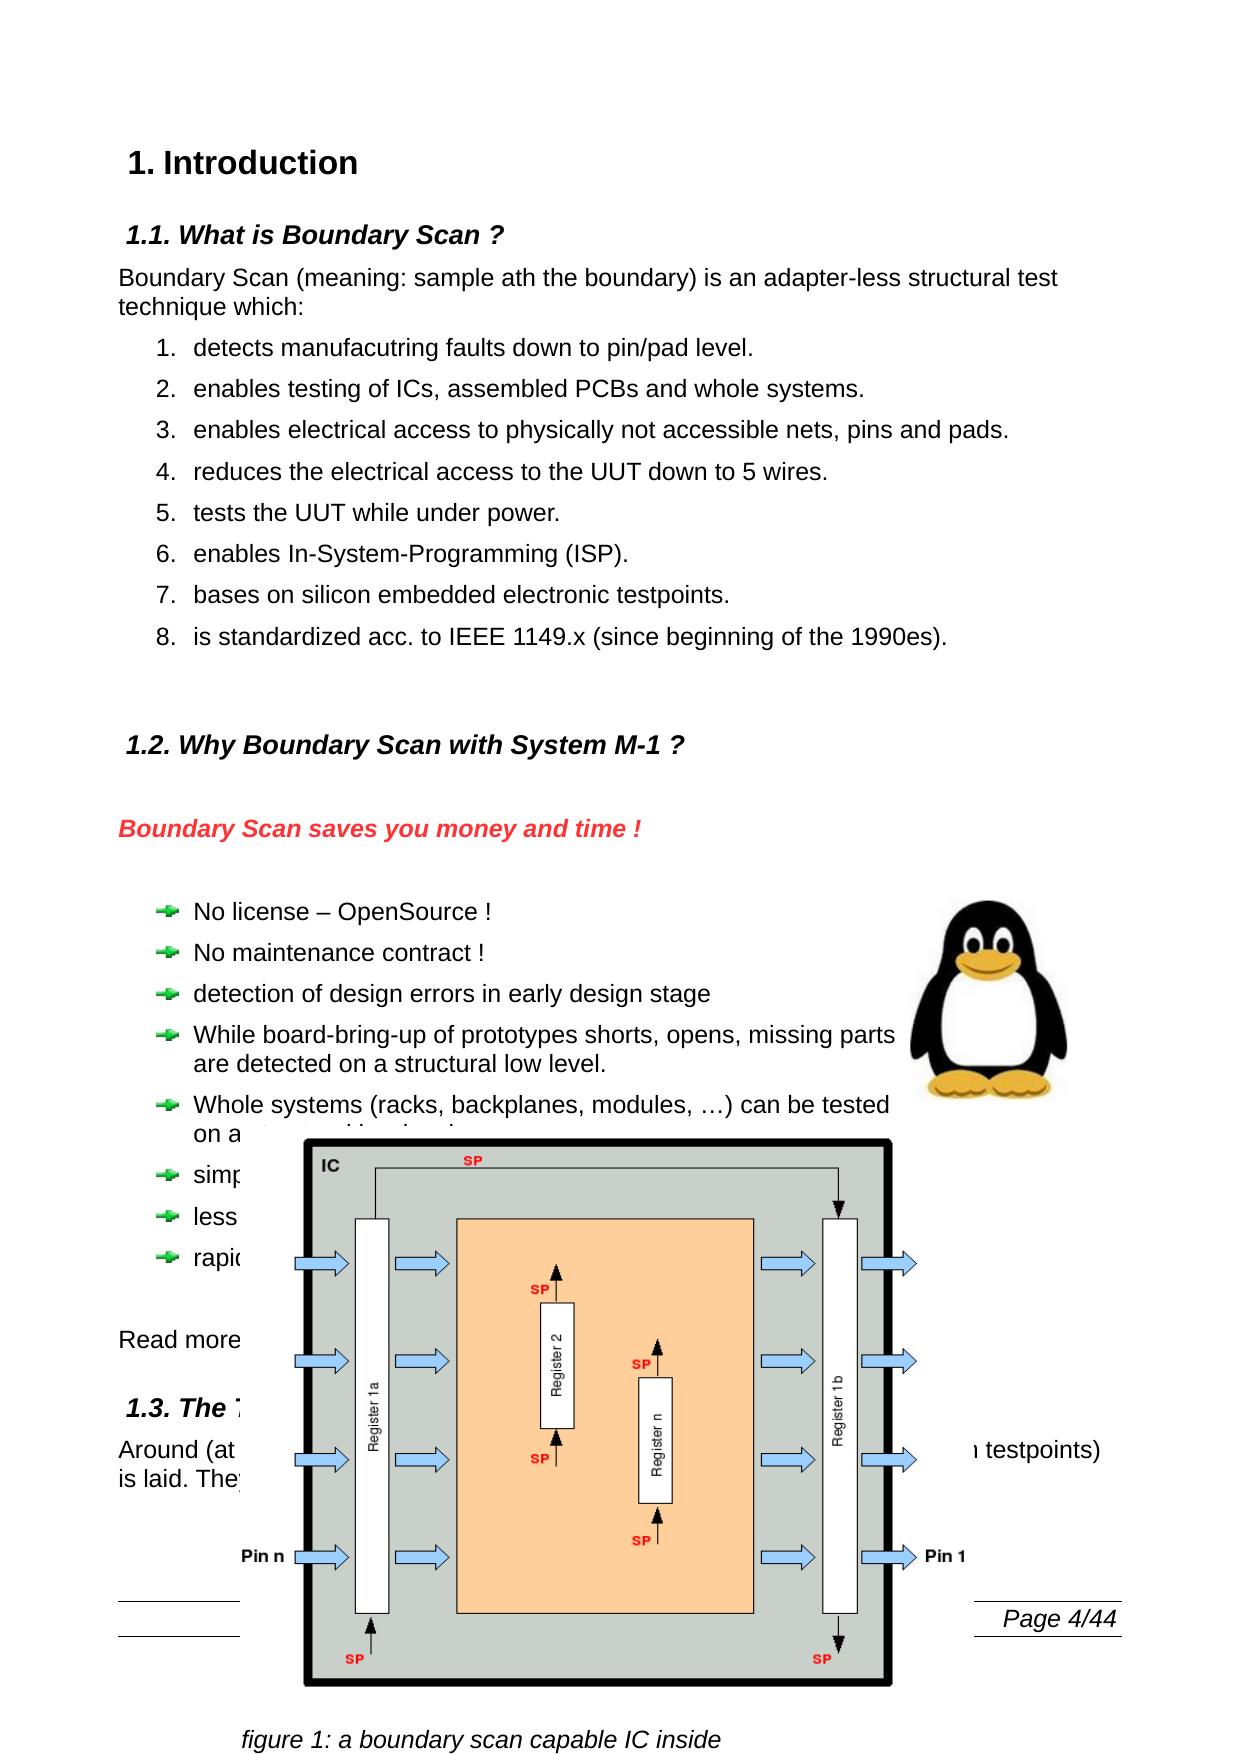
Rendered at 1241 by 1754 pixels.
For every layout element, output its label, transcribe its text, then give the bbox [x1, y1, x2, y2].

list rapid, automated test generation (build-processes, scripting) [156, 1243, 240, 1272]
list No license – OpenSource ! [156, 897, 901, 926]
text figure 1: a boundary scan capable IC inside [241, 1697, 973, 1754]
subtitle The Technique acc. to IEEE 1149.1 at the UUT (in brief) [118, 1392, 240, 1423]
list reduces the electrical access to the UUT down to 5 wires. [156, 457, 1122, 486]
picture [156, 988, 179, 1000]
text Read more here: http://www.blunk-electronic.de/bsm/how_to_test.pdf [974, 1326, 1122, 1354]
subtitle Why Boundary Scan with System M-1 ? [118, 729, 1122, 761]
text Boundary Scan (meaning: sample ath the boundary) is an adapter-less structural test technique which: [118, 263, 1122, 321]
list While board-bring-up of prototypes shorts, opens, missing parts are detected on a structural low level. [156, 1021, 901, 1078]
picture [156, 946, 179, 958]
picture [240, 1126, 974, 1697]
list simplified and and speed up repair [156, 1161, 240, 1189]
list bases on silicon embedded electronic testpoints. [156, 581, 1122, 609]
list detection of design errors in early design stage [156, 979, 901, 1008]
list [1078, 979, 1122, 1008]
list tests the UUT while under power. [156, 498, 1122, 527]
list simplified and and speed up repair [974, 1161, 1122, 1189]
picture [156, 1029, 179, 1041]
picture [156, 1210, 179, 1222]
list rapid, automated test generation (build-processes, scripting) [974, 1243, 1122, 1272]
picture [156, 1169, 179, 1181]
picture [156, 905, 179, 917]
picture [901, 890, 1078, 1112]
list is standardized acc. to IEEE 1149.x (since beginning of the 1990es). [156, 622, 1122, 651]
subtitle What is Boundary Scan ? [118, 219, 1122, 251]
picture [156, 1251, 179, 1263]
list [1078, 938, 1122, 967]
list detects manufacutring faults down to pin/pad level. [156, 333, 1122, 362]
list enables In-System-Programming (ISP). [156, 539, 1122, 568]
list less mechanical equipment (no adaptors, less functional testing) [156, 1202, 240, 1231]
list [1078, 897, 1122, 926]
text Around (at the boundary) the actual logic core of an IC a ring of registers (with testpoints) is laid. They serve to take measurements and to control pins/pads: [118, 1436, 240, 1493]
picture [156, 1099, 179, 1111]
text Read more here: http://www.blunk-electronic.de/bsm/how_to_test.pdf [118, 1326, 240, 1354]
subtitle The Technique acc. to IEEE 1149.1 at the UUT (in brief) [974, 1392, 1122, 1423]
subtitle Introduction [118, 143, 1122, 182]
text Boundary Scan saves you money and time ! [118, 814, 1122, 843]
list No maintenance contract ! [156, 938, 901, 967]
text Around (at the boundary) the actual logic core of an IC a ring of registers (with testpoints) is laid. They serve to take measurements and to control pins/pads: [974, 1436, 1122, 1493]
list enables electrical access to physically not accessible nets, pins and pads. [156, 416, 1122, 444]
list less mechanical equipment (no adaptors, less functional testing) [974, 1202, 1122, 1231]
list Whole systems (racks, backplanes, modules, …) can be tested on a structural low level. [156, 1091, 1122, 1148]
list [1078, 1021, 1122, 1078]
list enables testing of ICs, assembled PCBs and whole systems. [156, 374, 1122, 403]
